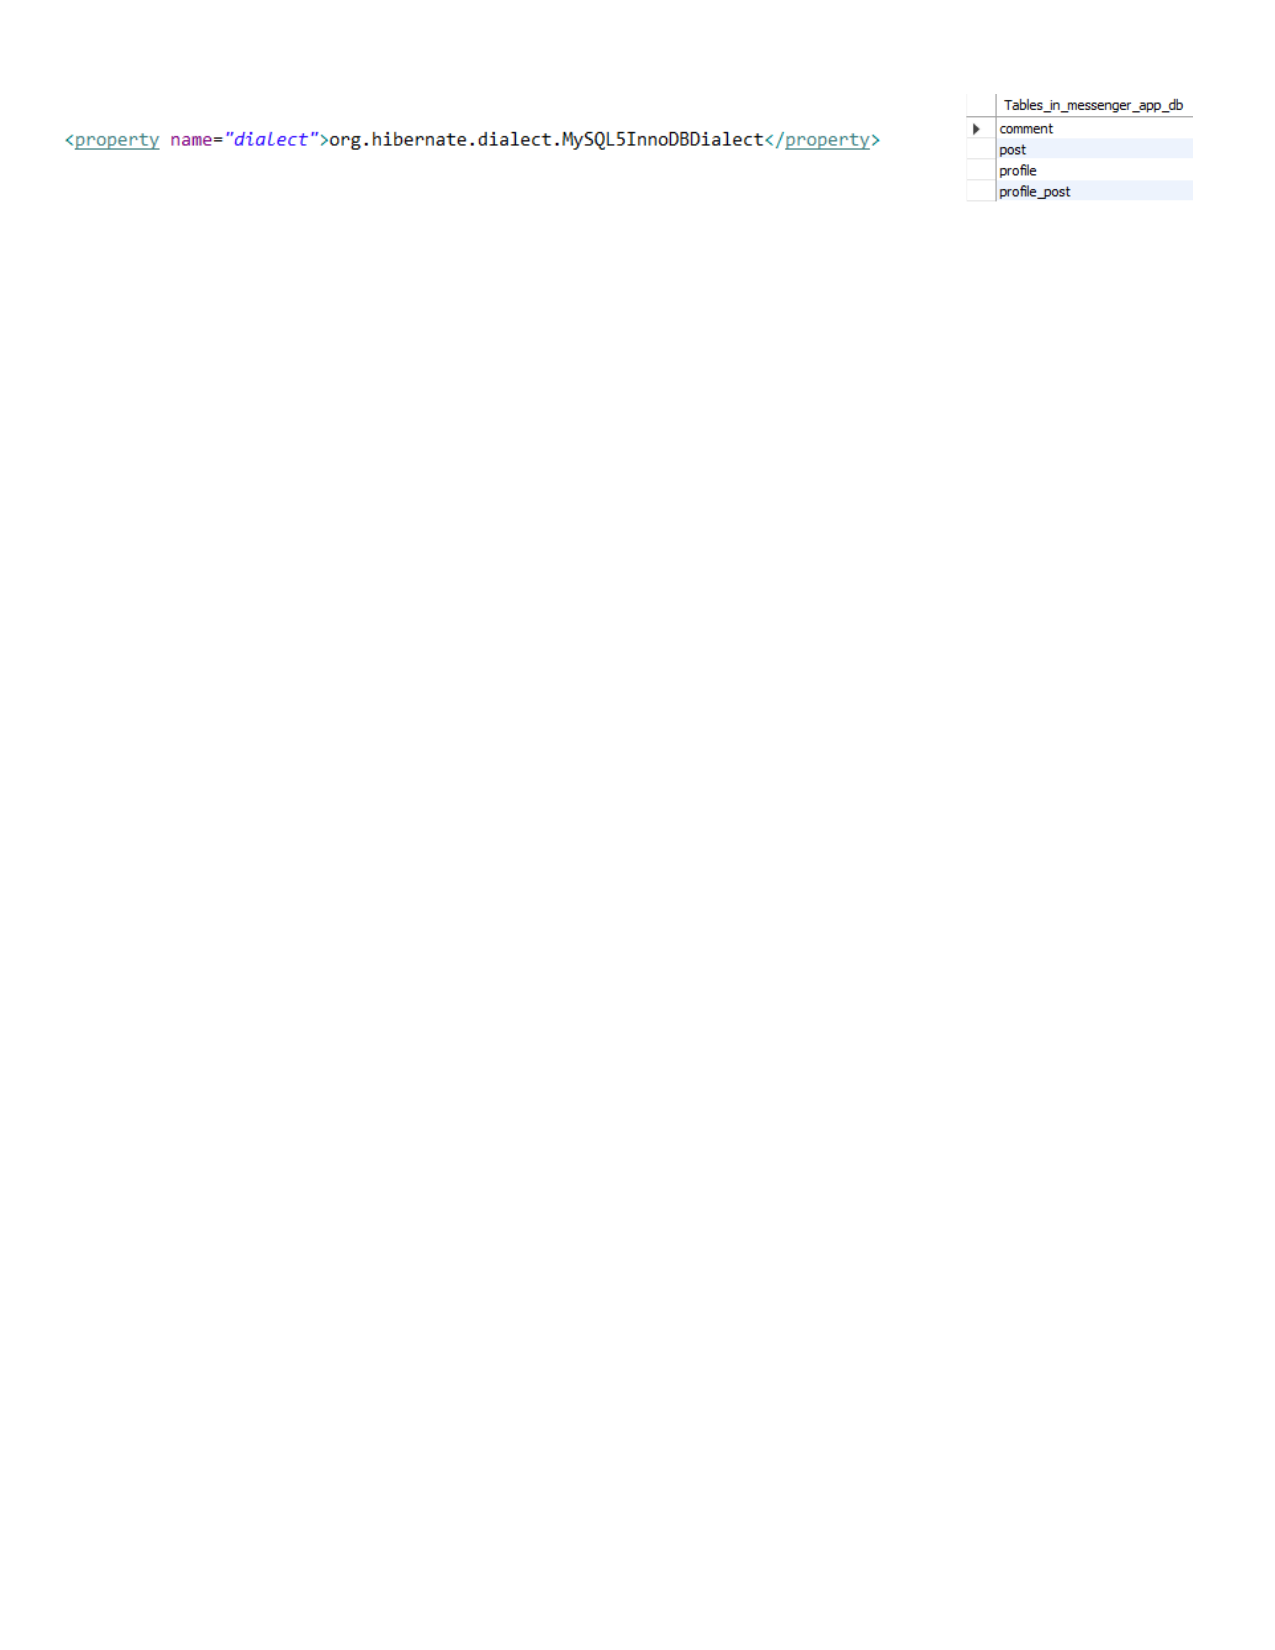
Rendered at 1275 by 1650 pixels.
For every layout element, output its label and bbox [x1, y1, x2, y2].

picture [966, 94, 1193, 204]
picture [63, 128, 886, 154]
